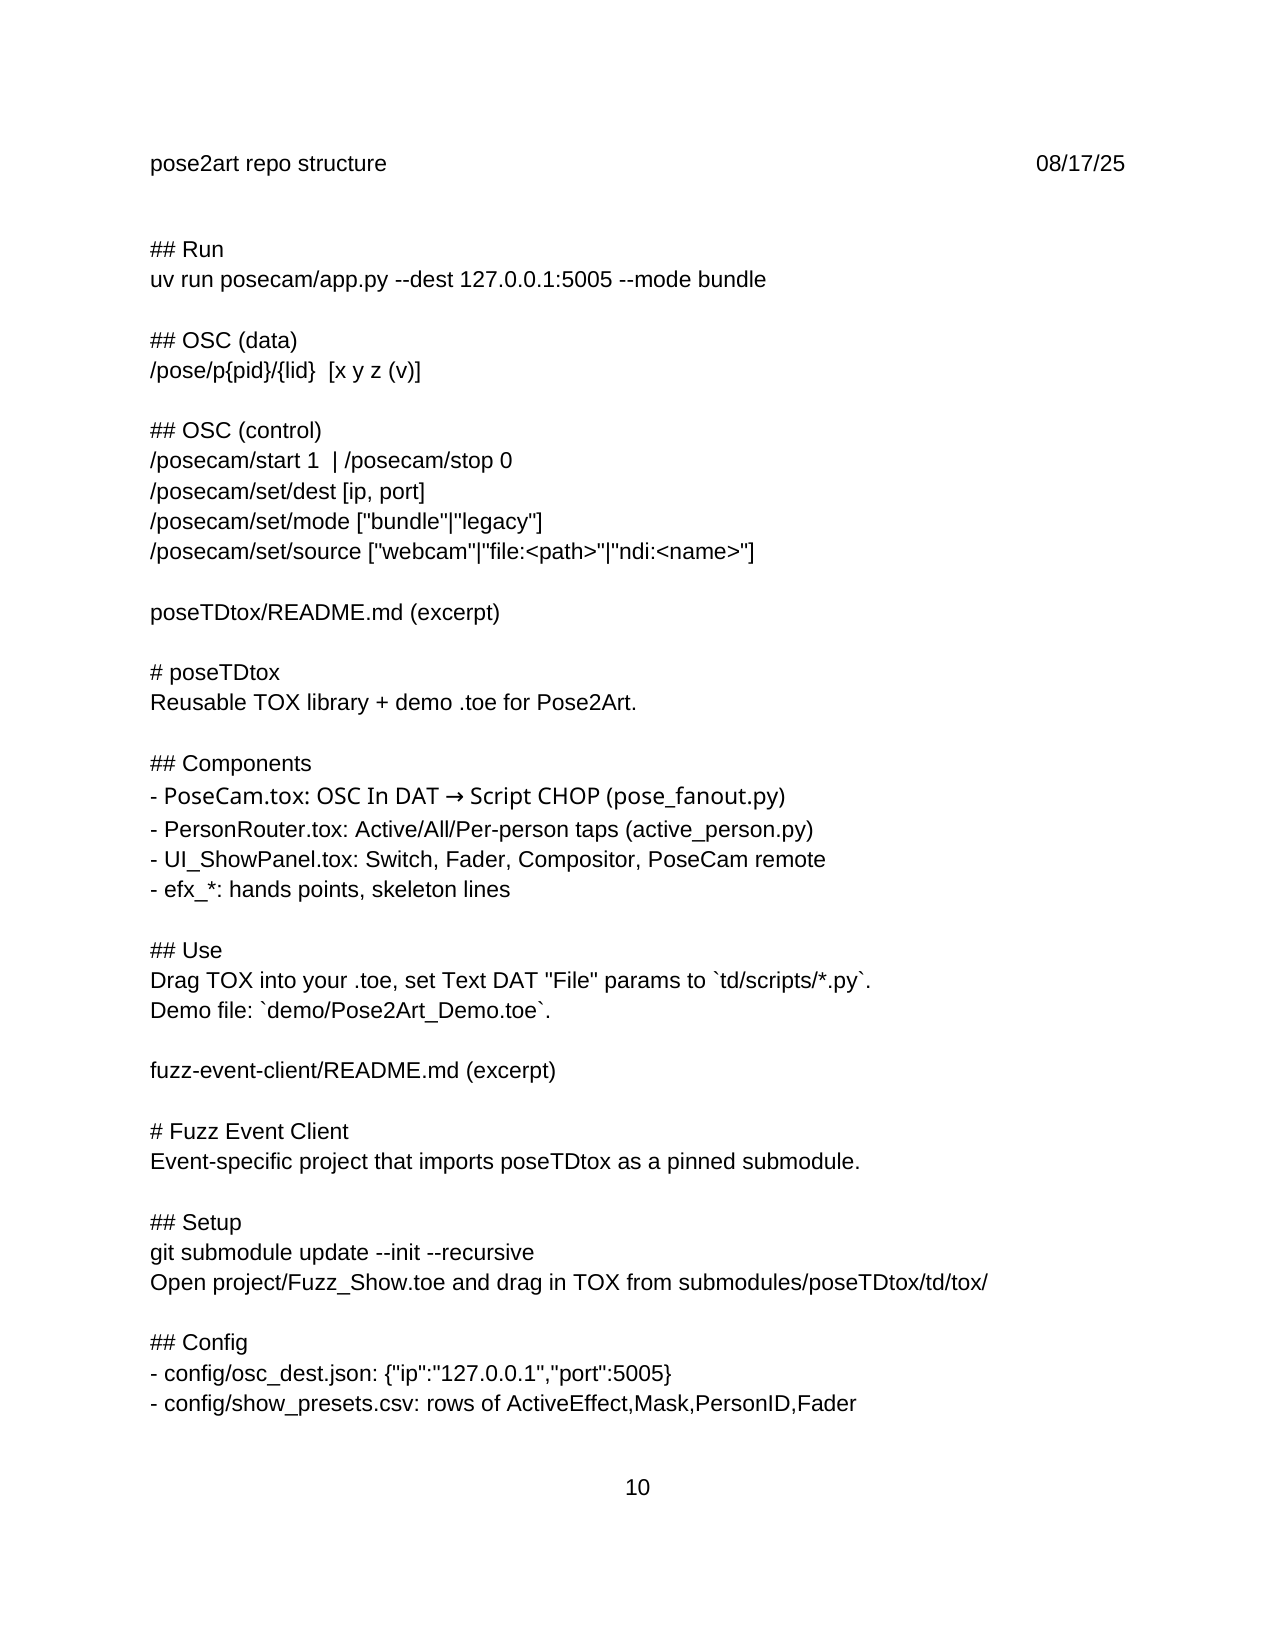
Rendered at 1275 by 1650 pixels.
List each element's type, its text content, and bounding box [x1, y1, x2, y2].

text git submodule update --init --recursive [150, 1239, 1125, 1265]
text uv run posecam/app.py --dest 127.0.0.1:5005 --mode bundle [150, 266, 1125, 293]
text /posecam/set/source ["webcam"|"file:<path>"|"ndi:<name>"] [150, 538, 1125, 564]
text /posecam/start 1 | /posecam/stop 0 [150, 447, 1125, 474]
text ## Use [150, 937, 1125, 963]
text ## OSC (control) [150, 417, 1125, 444]
text Drag TOX into your .toe, set Text DAT "File" params to `td/scripts/*.py`. [150, 967, 1125, 993]
text /posecam/set/mode ["bundle"|"legacy"] [150, 508, 1125, 534]
text - UI_ShowPanel.tox: Switch, Fader, Compositor, PoseCam remote [150, 846, 1125, 872]
text ## Components [150, 749, 1125, 776]
text poseTDtox/README.md (excerpt) [150, 598, 1125, 625]
text - config/show_presets.csv: rows of ActiveEffect,Mask,PersonID,Fader [150, 1390, 1125, 1416]
text ## Setup [150, 1208, 1125, 1235]
text ## Config [150, 1329, 1125, 1356]
text Demo file: `demo/Pose2Art_Demo.toe`. [150, 997, 1125, 1023]
text - PersonRouter.tox: Active/All/Per-person taps (active_person.py) [150, 816, 1125, 842]
text /posecam/set/dest [ip, port] [150, 478, 1125, 504]
text Event-specific project that imports poseTDtox as a pinned submodule. [150, 1148, 1125, 1174]
text - efx_*: hands points, skeleton lines [150, 876, 1125, 902]
text - PoseCam.tox: OSC In DAT → Script CHOP (pose_fanout.py) [150, 780, 1125, 811]
text # poseTDtox [150, 659, 1125, 685]
text fuzz-event-client/README.md (excerpt) [150, 1057, 1125, 1084]
text ## Run [150, 236, 1125, 262]
text /pose/p{pid}/{lid} [x y z (v)] [150, 357, 1125, 383]
text # Fuzz Event Client [150, 1118, 1125, 1144]
text - config/osc_dest.json: {"ip":"127.0.0.1","port":5005} [150, 1359, 1125, 1386]
text ## OSC (data) [150, 327, 1125, 353]
text Reusable TOX library + demo .toe for Pose2Art. [150, 689, 1125, 716]
text Open project/Fuzz_Show.toe and drag in TOX from submodules/poseTDtox/td/tox/ [150, 1269, 1125, 1295]
